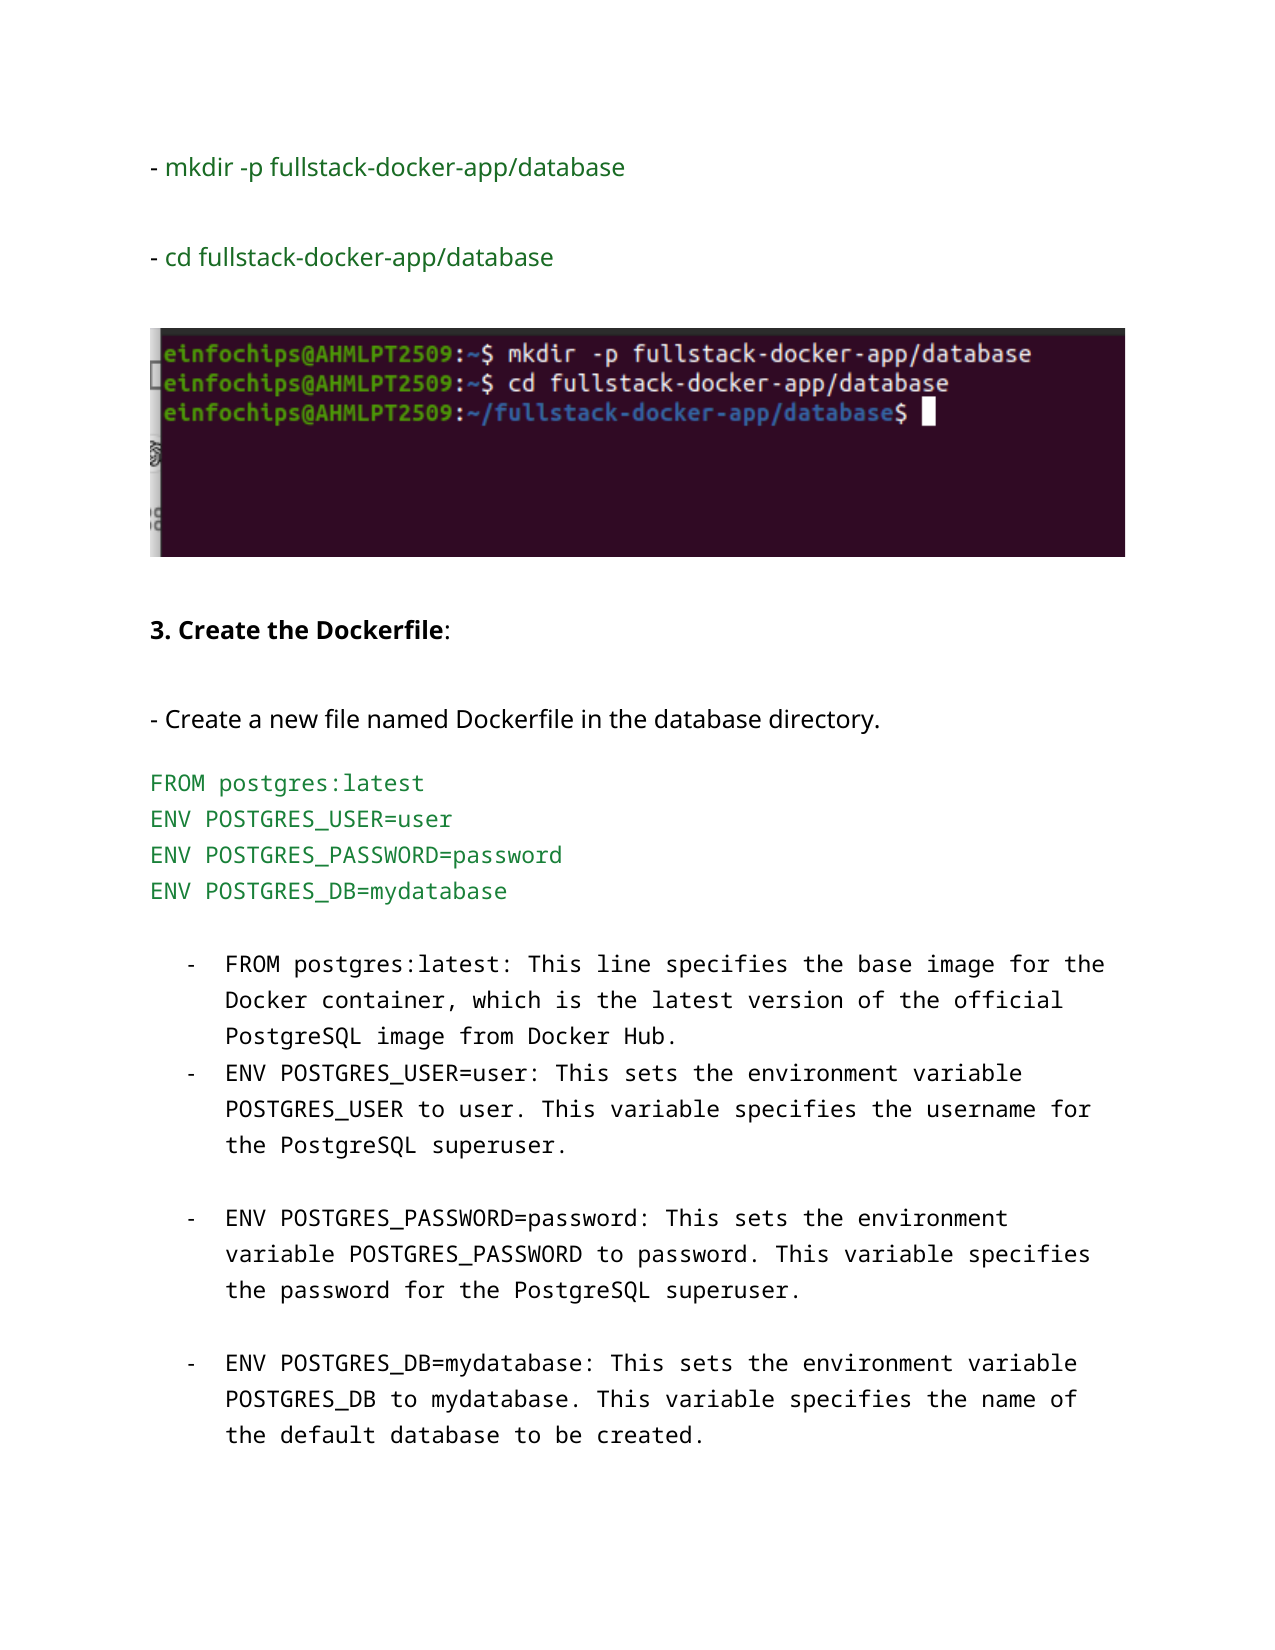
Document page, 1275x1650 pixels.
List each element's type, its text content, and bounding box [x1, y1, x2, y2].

text ENV POSTGRES_USER=user [150, 803, 1125, 834]
text - Create a new file named Dockerfile in the database directory. [150, 702, 1125, 736]
text - cd fullstack-docker-app/database [150, 239, 1125, 273]
text 3. Create the Dockerfile: [150, 612, 1125, 647]
text ENV POSTGRES_DB=mydatabase [150, 875, 1125, 906]
text FROM postgres:latest [150, 766, 1125, 798]
list FROM postgres:latest: This line specifies the base image for the Docker container, which is the latest version of the official PostgreSQL image from Docker Hub. [187, 948, 1125, 1051]
text ENV POSTGRES_PASSWORD=password [150, 839, 1125, 870]
text - mkdir -p fullstack-docker-app/database [150, 150, 1125, 184]
list ENV POSTGRES_USER=user: This sets the environment variable POSTGRES_USER to user. This variable specifies the username for the PostgreSQL superuser. [187, 1056, 1125, 1160]
list ENV POSTGRES_DB=mydatabase: This sets the environment variable POSTGRES_DB to mydatabase. This variable specifies the name of the default database to be created. [187, 1346, 1125, 1450]
list ENV POSTGRES_PASSWORD=password: This sets the environment variable POSTGRES_PASSWORD to password. This variable specifies the password for the PostgreSQL superuser. [187, 1201, 1125, 1305]
